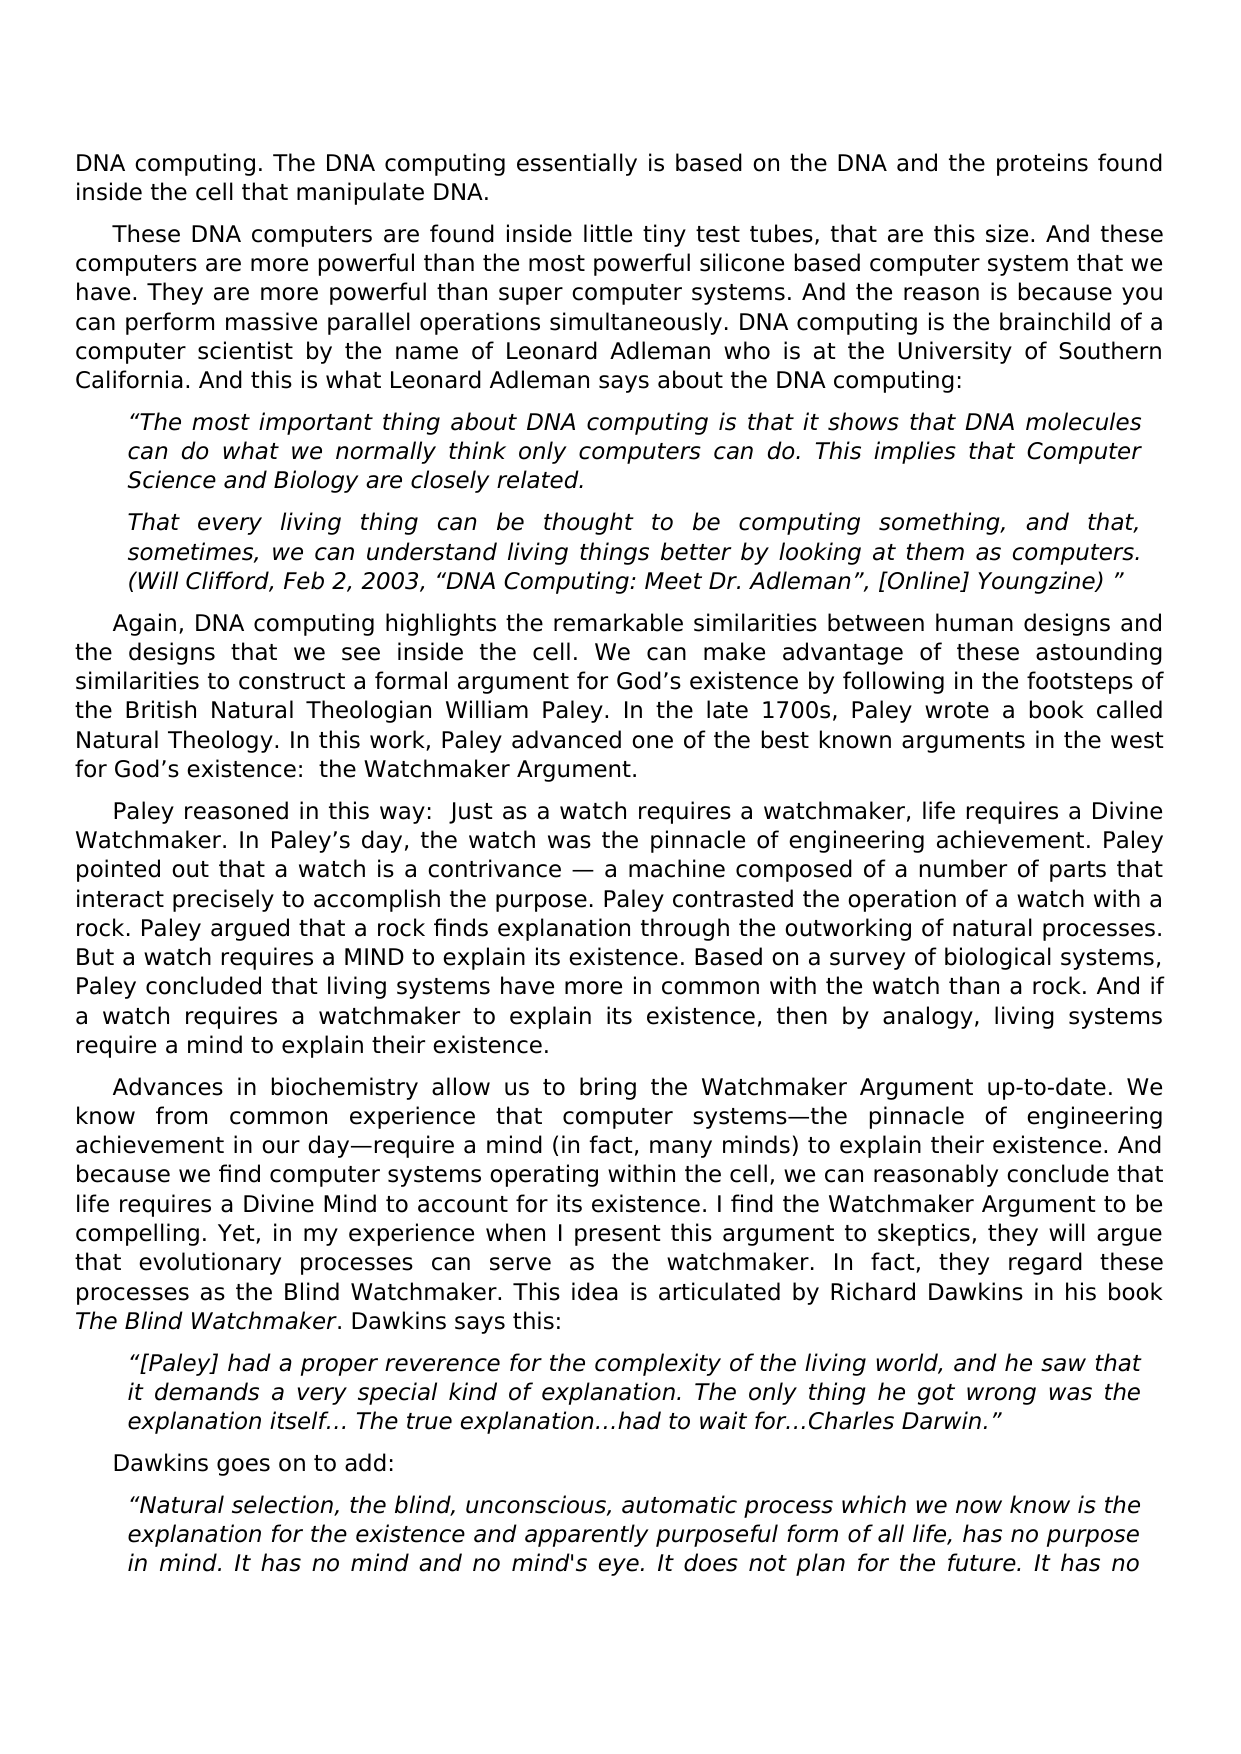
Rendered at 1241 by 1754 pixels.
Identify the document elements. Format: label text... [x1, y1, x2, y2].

text “The most important thing about DNA computing is that it shows that DNA molecules can do what we normally think only computers can do. This implies that Computer Science and Biology are closely related. [127, 409, 1143, 494]
text Advances in biochemistry allow us to bring the Watchmaker Argument up-to-date. We know from common experience that computer systems—the pinnacle of engineering achievement in our day—require a mind (in fact, many minds) to explain their existence. And because we find computer systems operating within the cell, we can reasonably conclude that life requires a Divine Mind to account for its existence. I find the Watchmaker Argument to be compelling. Yet, in my experience when I present this argument to skeptics, they will argue that evolutionary processes can serve as the watchmaker. In fact, they regard these processes as the Blind Watchmaker. This idea is articulated by Richard Dawkins in his book The Blind Watchmaker. Dawkins says this: [75, 1074, 1165, 1335]
text Dawkins goes on to add: [75, 1450, 1165, 1477]
text These DNA computers are found inside little tiny test tubes, that are this size. And these computers are more powerful than the most powerful silicone based computer system that we have. They are more powerful than super computer systems. And the reason is because you can perform massive parallel operations simultaneously. DNA computing is the brainchild of a computer scientist by the name of Leonard Adleman who is at the University of Southern California. And this is what Leonard Adleman says about the DNA computing: [75, 221, 1165, 394]
text Again, DNA computing highlights the remarkable similarities between human designs and the designs that we see inside the cell. We can make advantage of these astounding similarities to construct a formal argument for God’s existence by following in the footsteps of the British Natural Theologian William Paley. In the late 1700s, Paley wrote a book called Natural Theology. In this work, Paley advanced one of the best known arguments in the west for God’s existence: the Watchmaker Argument. [75, 610, 1165, 783]
text Paley reasoned in this way: Just as a watch requires a watchmaker, life requires a Divine Watchmaker. In Paley’s day, the watch was the pinnacle of engineering achievement. Paley pointed out that a watch is a contrivance — a machine composed of a number of parts that interact precisely to accomplish the purpose. Paley contrasted the operation of a watch with a rock. Paley argued that a rock finds explanation through the outworking of natural processes. But a watch requires a MIND to explain its existence. Based on a survey of biological systems, Paley concluded that living systems have more in common with the watch than a rock. And if a watch requires a watchmaker to explain its existence, then by analogy, living systems require a mind to explain their existence. [75, 798, 1165, 1059]
text “Natural selection, the blind, unconscious, automatic process which we now know is the explanation for the existence and apparently purposeful form of all life, has no purpose in mind. It has no mind and no mind's eye. It does not plan for the future. It has no [127, 1492, 1143, 1577]
text “[Paley] had a proper reverence for the complexity of the living world, and he saw that it demands a very special kind of explanation. The only thing he got wrong was the explanation itself… The true explanation…had to wait for…Charles Darwin.” [127, 1350, 1143, 1435]
text That every living thing can be thought to be computing something, and that, sometimes, we can understand living things better by looking at them as computers. (Will Clifford, Feb 2, 2003, “DNA Computing: Meet Dr. Adleman”, [Online] Youngzine) ” [127, 509, 1143, 595]
text DNA computing. The DNA computing essentially is based on the DNA and the proteins found inside the cell that manipulate DNA. [75, 150, 1165, 206]
